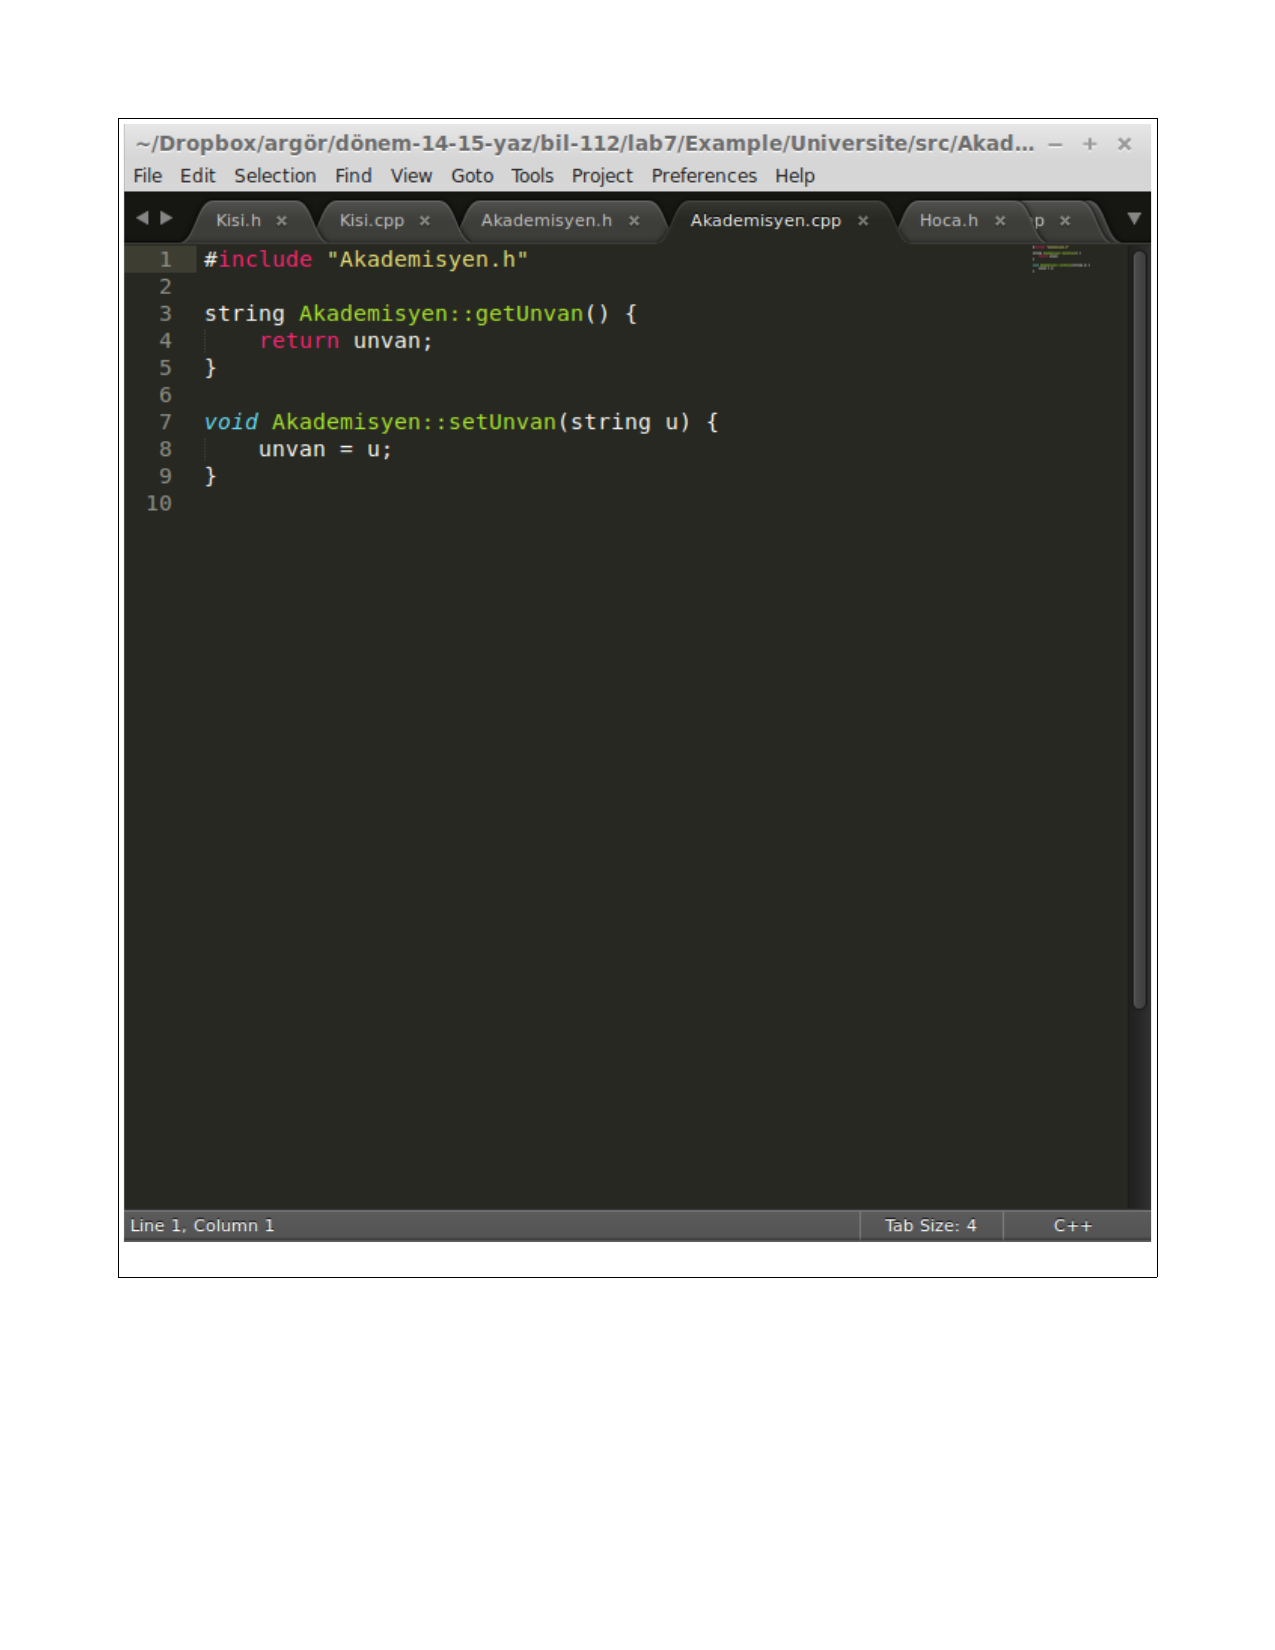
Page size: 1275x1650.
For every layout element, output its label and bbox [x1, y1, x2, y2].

table_cell [119, 119, 1157, 1276]
